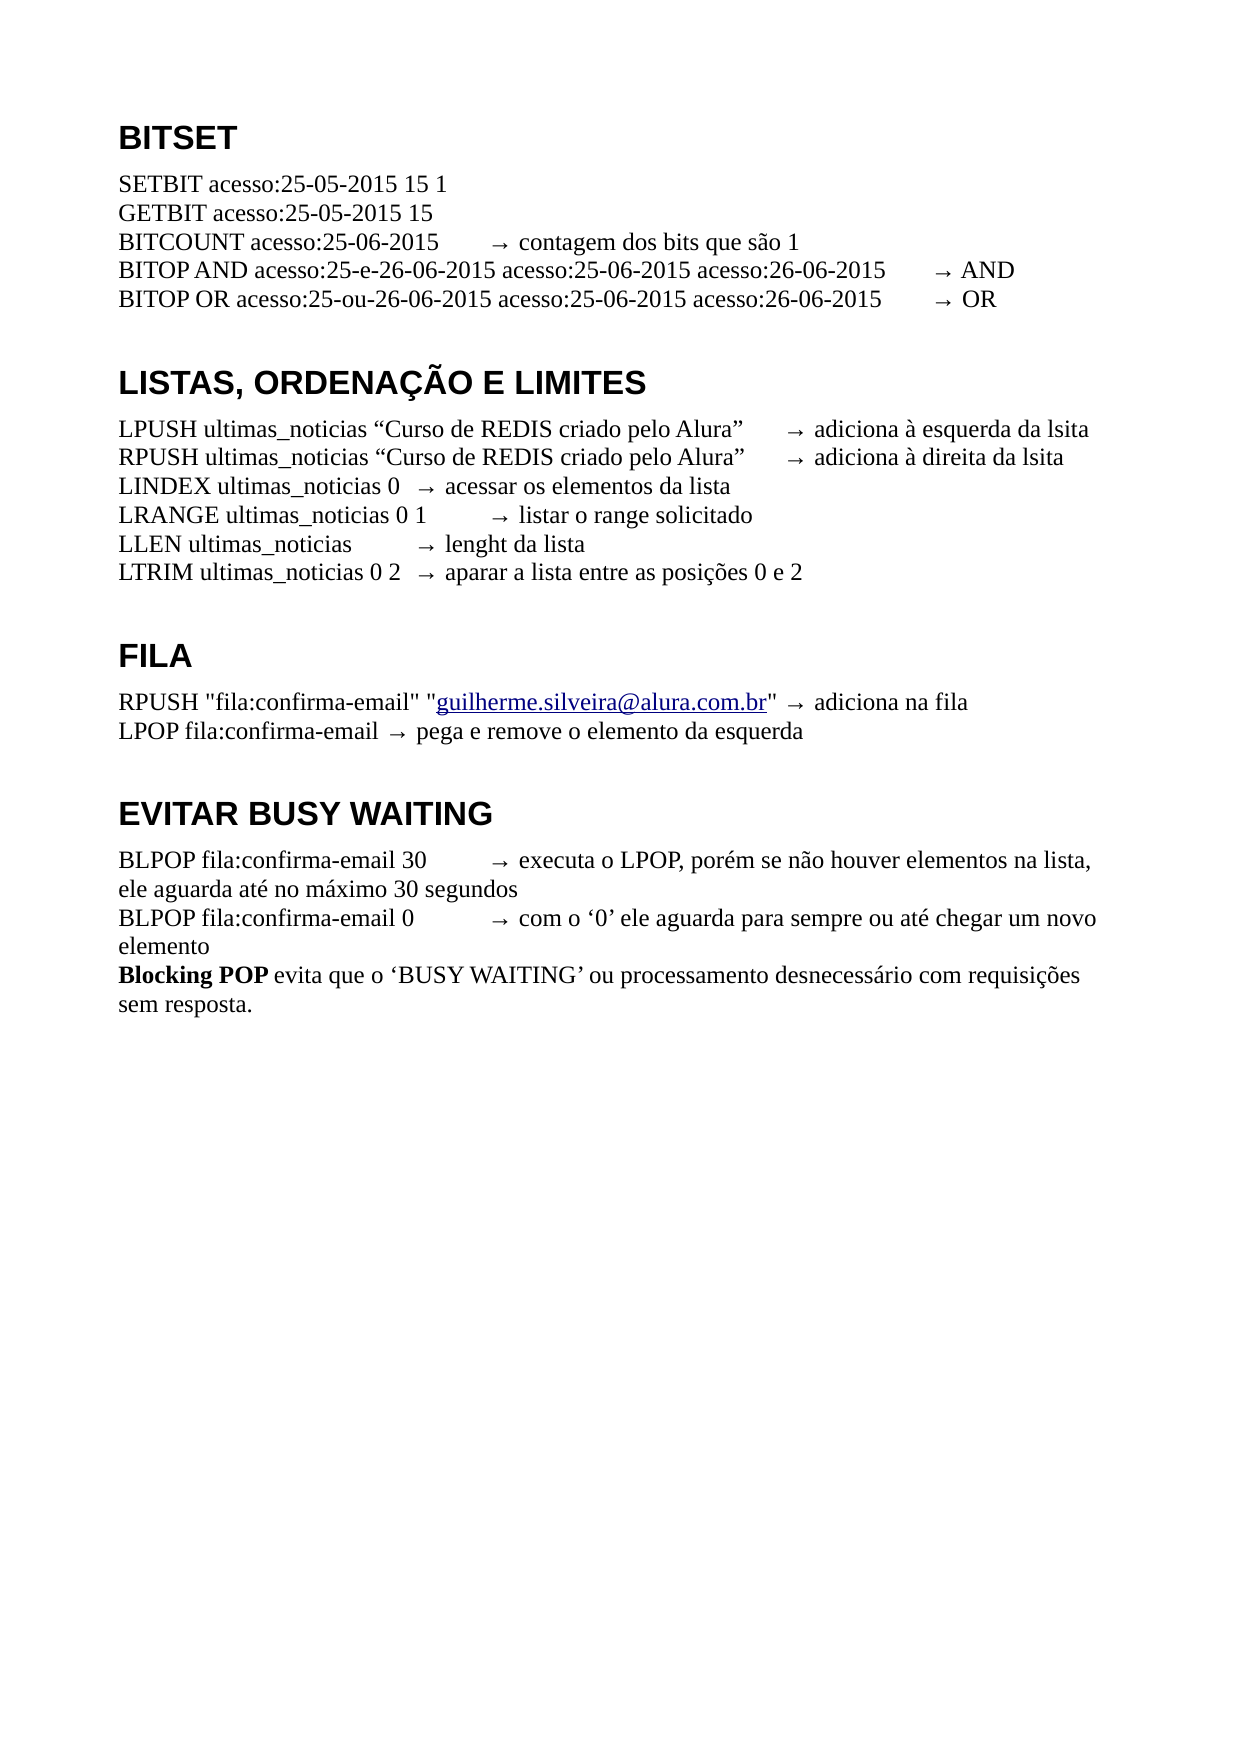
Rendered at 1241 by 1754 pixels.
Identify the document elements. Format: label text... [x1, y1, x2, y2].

text LLEN ultimas_noticias → lenght da lista [118, 529, 1122, 557]
text LPOP fila:confirma-email → pega e remove o elemento da esquerda [118, 716, 1122, 744]
subtitle BITSET [118, 118, 1122, 157]
text LINDEX ultimas_noticias 0 → acessar os elementos da lista [118, 471, 1122, 500]
text BITOP AND acesso:25-e-26-06-2015 acesso:25-06-2015 acesso:26-06-2015 → AND [118, 256, 1122, 284]
text RPUSH ultimas_noticias “Curso de REDIS criado pelo Alura” → adiciona à direita da lsita [118, 442, 1122, 471]
text BITCOUNT acesso:25-06-2015 → contagem dos bits que são 1 [118, 227, 1122, 256]
text LRANGE ultimas_noticias 0 1 → listar o range solicitado [118, 500, 1122, 529]
text RPUSH "fila:confirma-email" "guilherme.silveira@alura.com.br" → adiciona na fila [118, 687, 1122, 716]
subtitle FILA [118, 636, 1122, 674]
text LPUSH ultimas_noticias “Curso de REDIS criado pelo Alura” → adiciona à esquerda da lsita [118, 414, 1122, 442]
text BITOP OR acesso:25-ou-26-06-2015 acesso:25-06-2015 acesso:26-06-2015 → OR [118, 284, 1122, 313]
text LTRIM ultimas_noticias 0 2 → aparar a lista entre as posições 0 e 2 [118, 557, 1122, 586]
subtitle EVITAR BUSY WAITING [118, 794, 1122, 833]
text BLPOP fila:confirma-email 0 → com o ‘0’ ele aguarda para sempre ou até chegar um novo elemento [118, 903, 1122, 960]
text GETBIT acesso:25-05-2015 15 [118, 198, 1122, 227]
text BLPOP fila:confirma-email 30 → executa o LPOP, porém se não houver elementos na lista, ele aguarda até no máximo 30 segundos [118, 845, 1122, 903]
subtitle LISTAS, ORDENAÇÃO E LIMITES [118, 363, 1122, 401]
text SETBIT acesso:25-05-2015 15 1 [118, 169, 1122, 198]
text Blocking POP evita que o ‘BUSY WAITING’ ou processamento desnecessário com requisições sem resposta. [118, 960, 1122, 1018]
